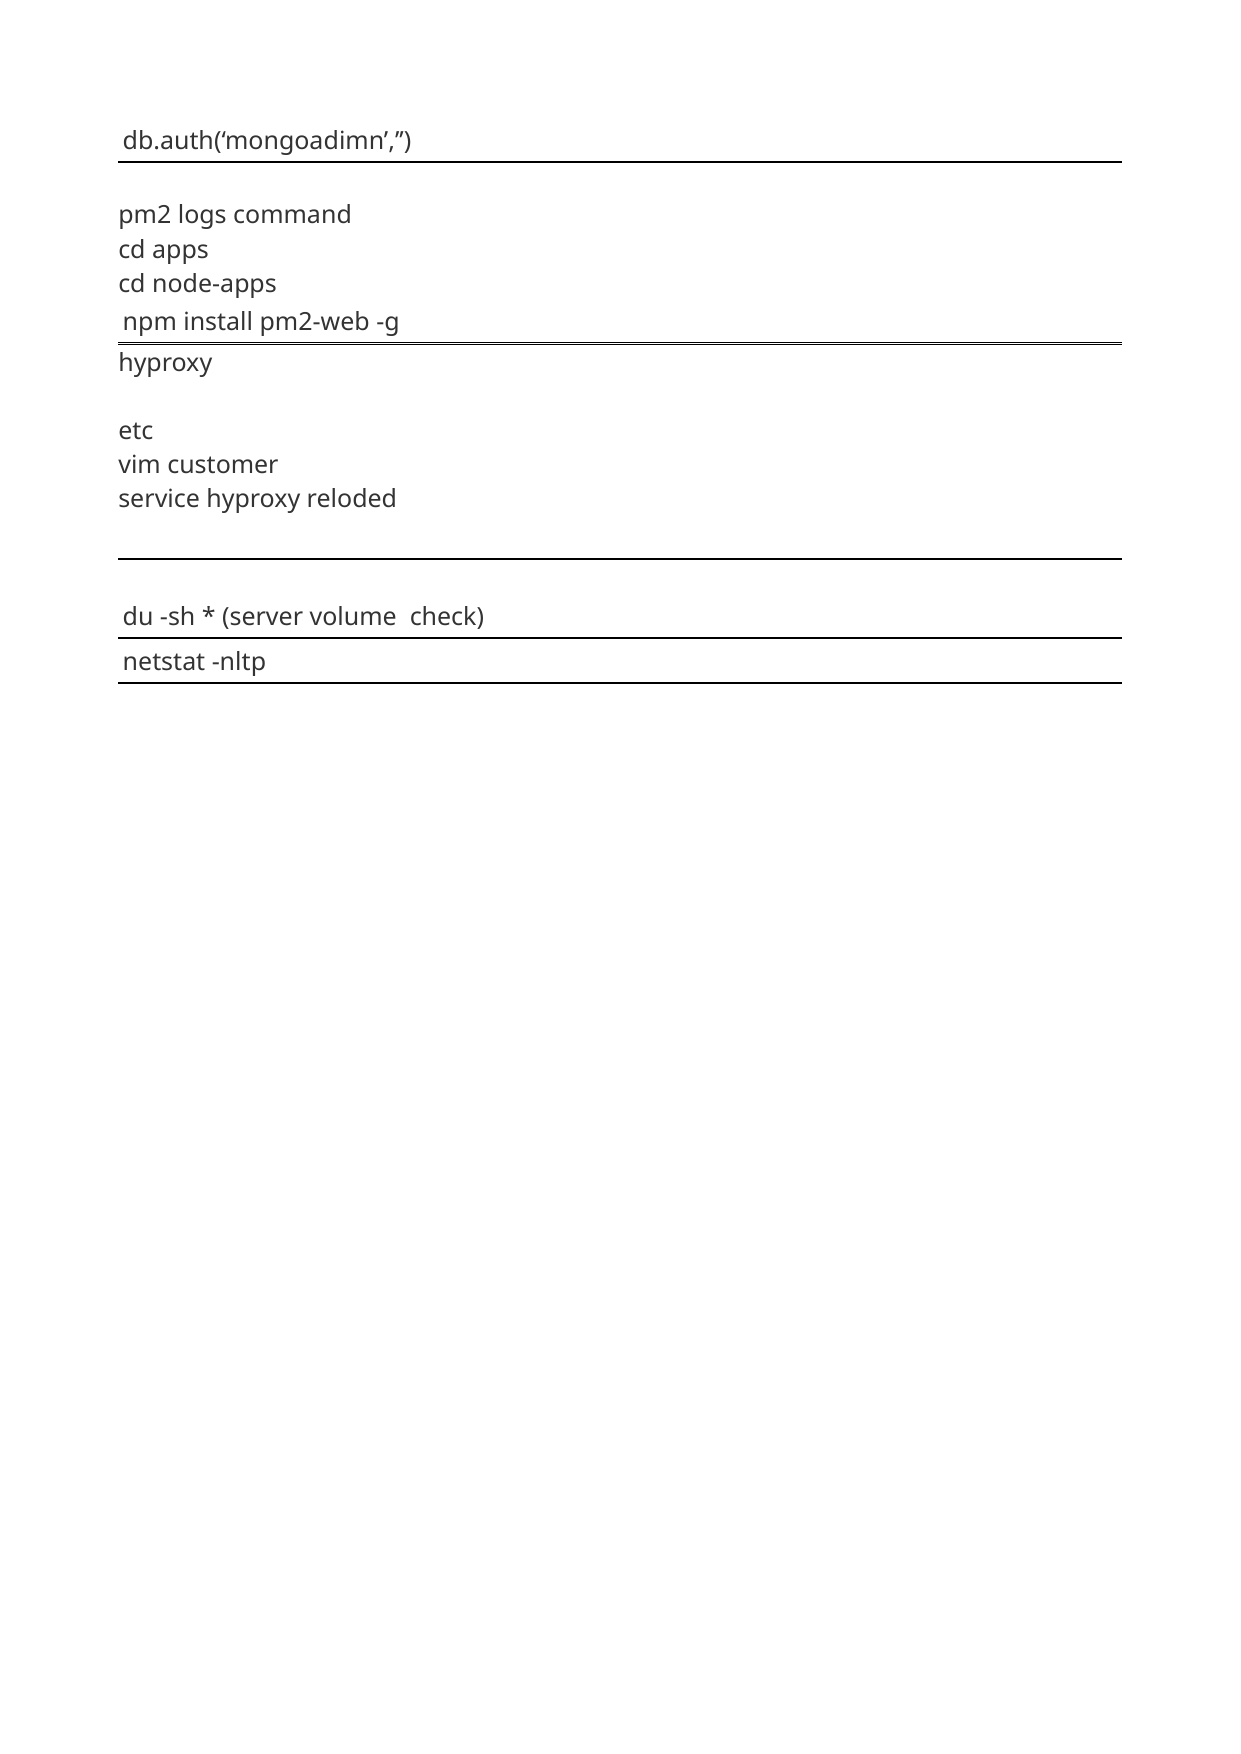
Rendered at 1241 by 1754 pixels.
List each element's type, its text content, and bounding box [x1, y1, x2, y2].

text db.auth(‘mongoadimn’,’’) [118, 118, 1122, 161]
text etc [118, 412, 1122, 447]
text pm2 logs command [118, 197, 1122, 231]
text cd apps [118, 231, 1122, 265]
text vim customer [118, 447, 1122, 481]
text service hyproxy reloded [118, 481, 1122, 515]
text hyproxy [118, 345, 1122, 378]
text npm install pm2-web -g [118, 299, 1122, 342]
text cd node-apps [118, 265, 1122, 299]
text du -sh * (server volume check) [118, 594, 1122, 637]
text netstat -nltp [118, 639, 1122, 682]
